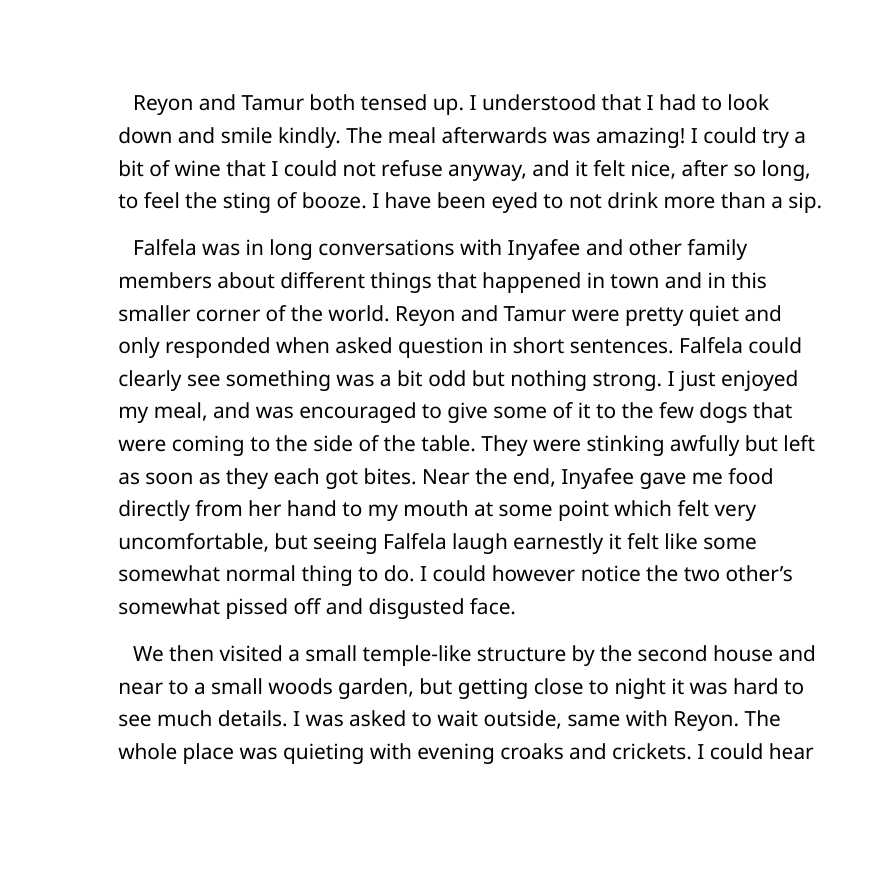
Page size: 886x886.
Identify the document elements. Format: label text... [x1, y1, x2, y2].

text Reyon and Tamur both tensed up. I understood that I had to look down and smile kindly. The meal afterwards was amazing! I could try a bit of wine that I could not refuse anyway, and it felt nice, after so long, to feel the sting of booze. I have been eyed to not drink more than a sip. [118, 88, 827, 215]
text Falfela was in long conversations with Inyafee and other family members about different things that happened in town and in this smaller corner of the world. Reyon and Tamur were pretty quiet and only responded when asked question in short sentences. Falfela could clearly see something was a bit odd but nothing strong. I just enjoyed my meal, and was encouraged to give some of it to the few dogs that were coming to the side of the table. They were stinking awfully but left as soon as they each got bites. Near the end, Inyafee gave me food directly from her hand to my mouth at some point which felt very uncomfortable, but seeing Falfela laugh earnestly it felt like some somewhat normal thing to do. I could however notice the two other’s somewhat pissed off and disgusted face. [118, 233, 827, 621]
text We then visited a small temple-like structure by the second house and near to a small woods garden, but getting close to night it was hard to see much details. I was asked to wait outside, same with Reyon. The whole place was quieting with evening croaks and crickets. I could hear [118, 639, 827, 766]
